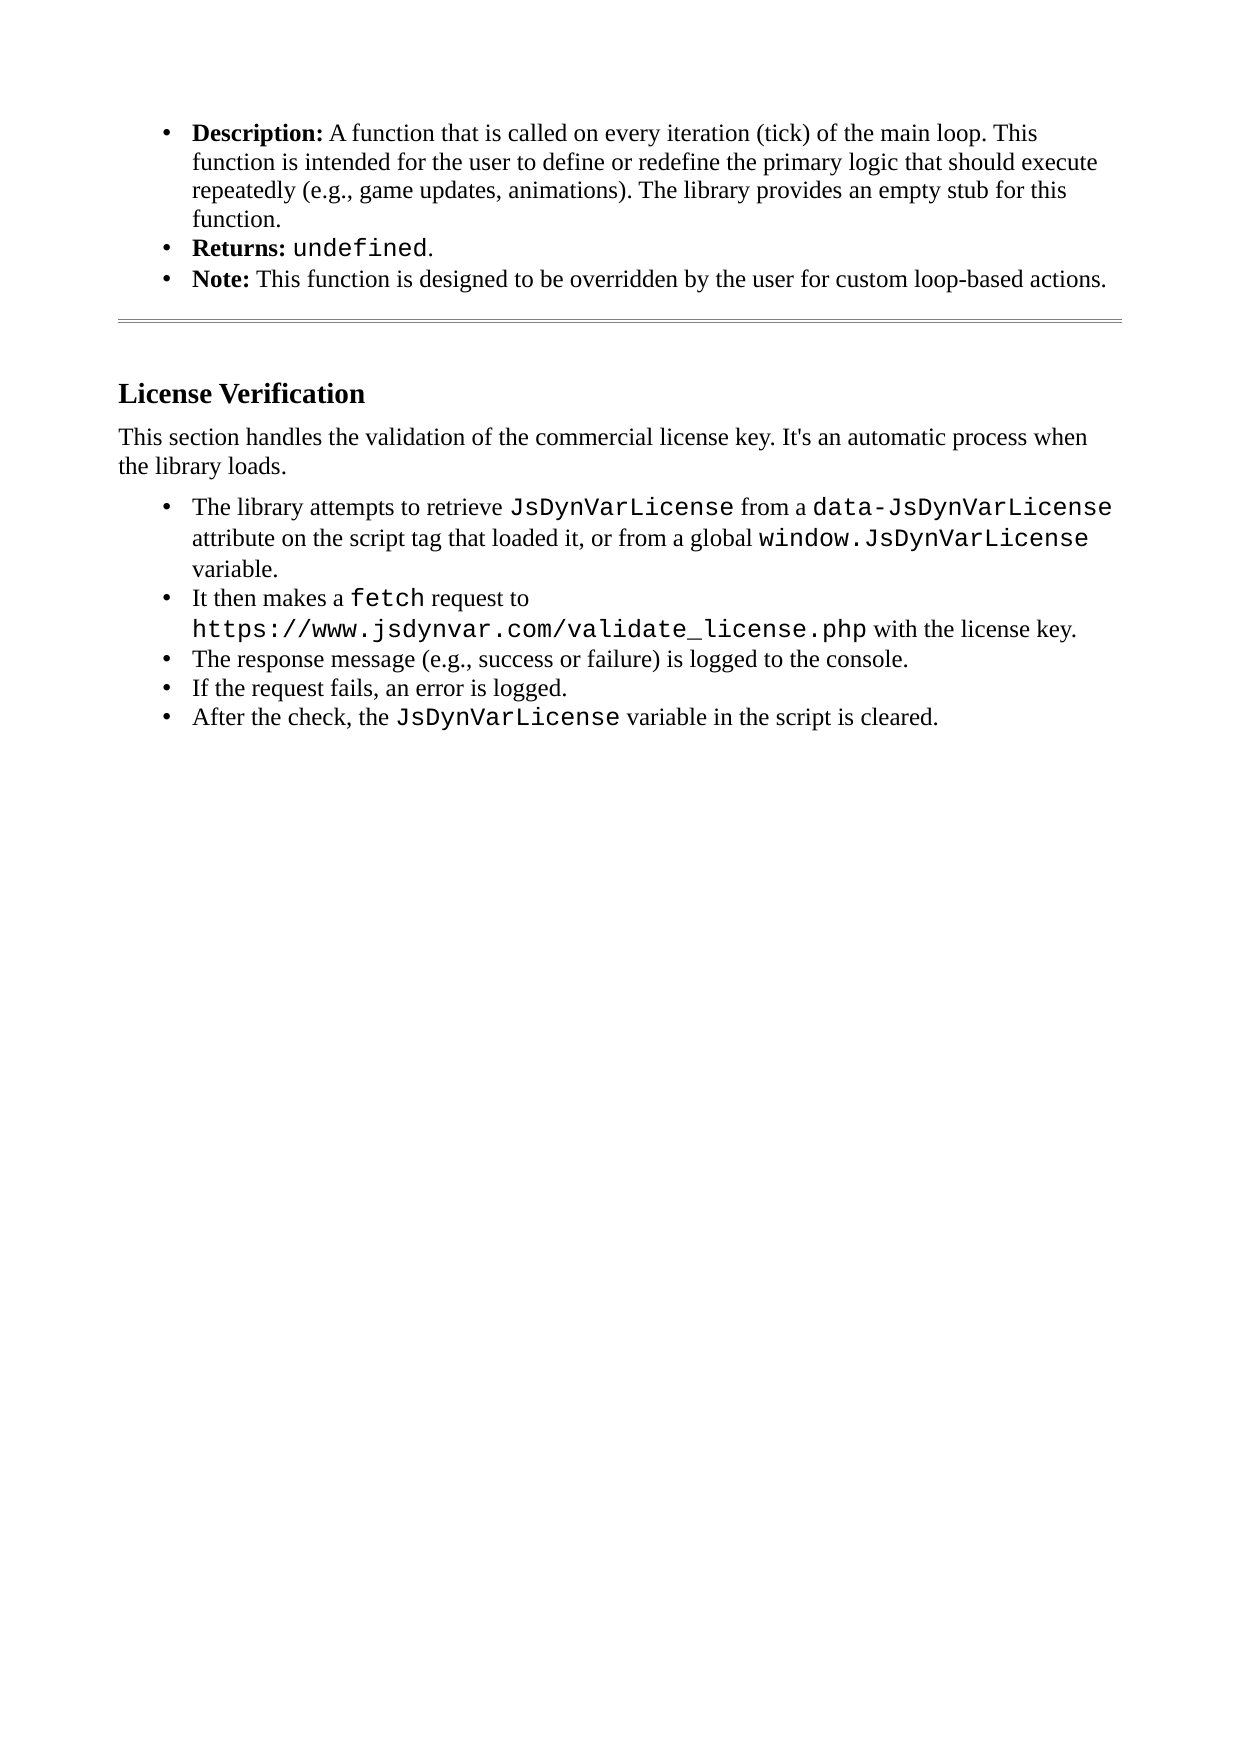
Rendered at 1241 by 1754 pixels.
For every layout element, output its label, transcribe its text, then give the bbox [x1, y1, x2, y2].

list The response message (e.g., success or failure) is logged to the console. [162, 644, 1122, 673]
list If the request fails, an error is logged. [162, 673, 1122, 702]
subtitle License Verification [118, 376, 1122, 410]
list After the check, the JsDynVarLicense variable in the script is cleared. [162, 702, 1122, 733]
text This section handles the validation of the commercial license key. It's an automatic process when the library loads. [118, 422, 1122, 480]
list Returns: undefined. [162, 233, 1122, 264]
list Note: This function is designed to be overridden by the user for custom loop-based actions. [162, 264, 1122, 293]
list It then makes a fetch request to https://www.jsdynvar.com/validate_license.php with the license key. [162, 583, 1122, 644]
list Description: A function that is called on every iteration (tick) of the main loop. This function is intended for the user to define or redefine the primary logic that should execute repeatedly (e.g., game updates, animations). The library provides an empty stub for this function. [162, 118, 1122, 233]
list The library attempts to retrieve JsDynVarLicense from a data-JsDynVarLicense attribute on the script tag that loaded it, or from a global window.JsDynVarLicense variable. [162, 492, 1122, 583]
